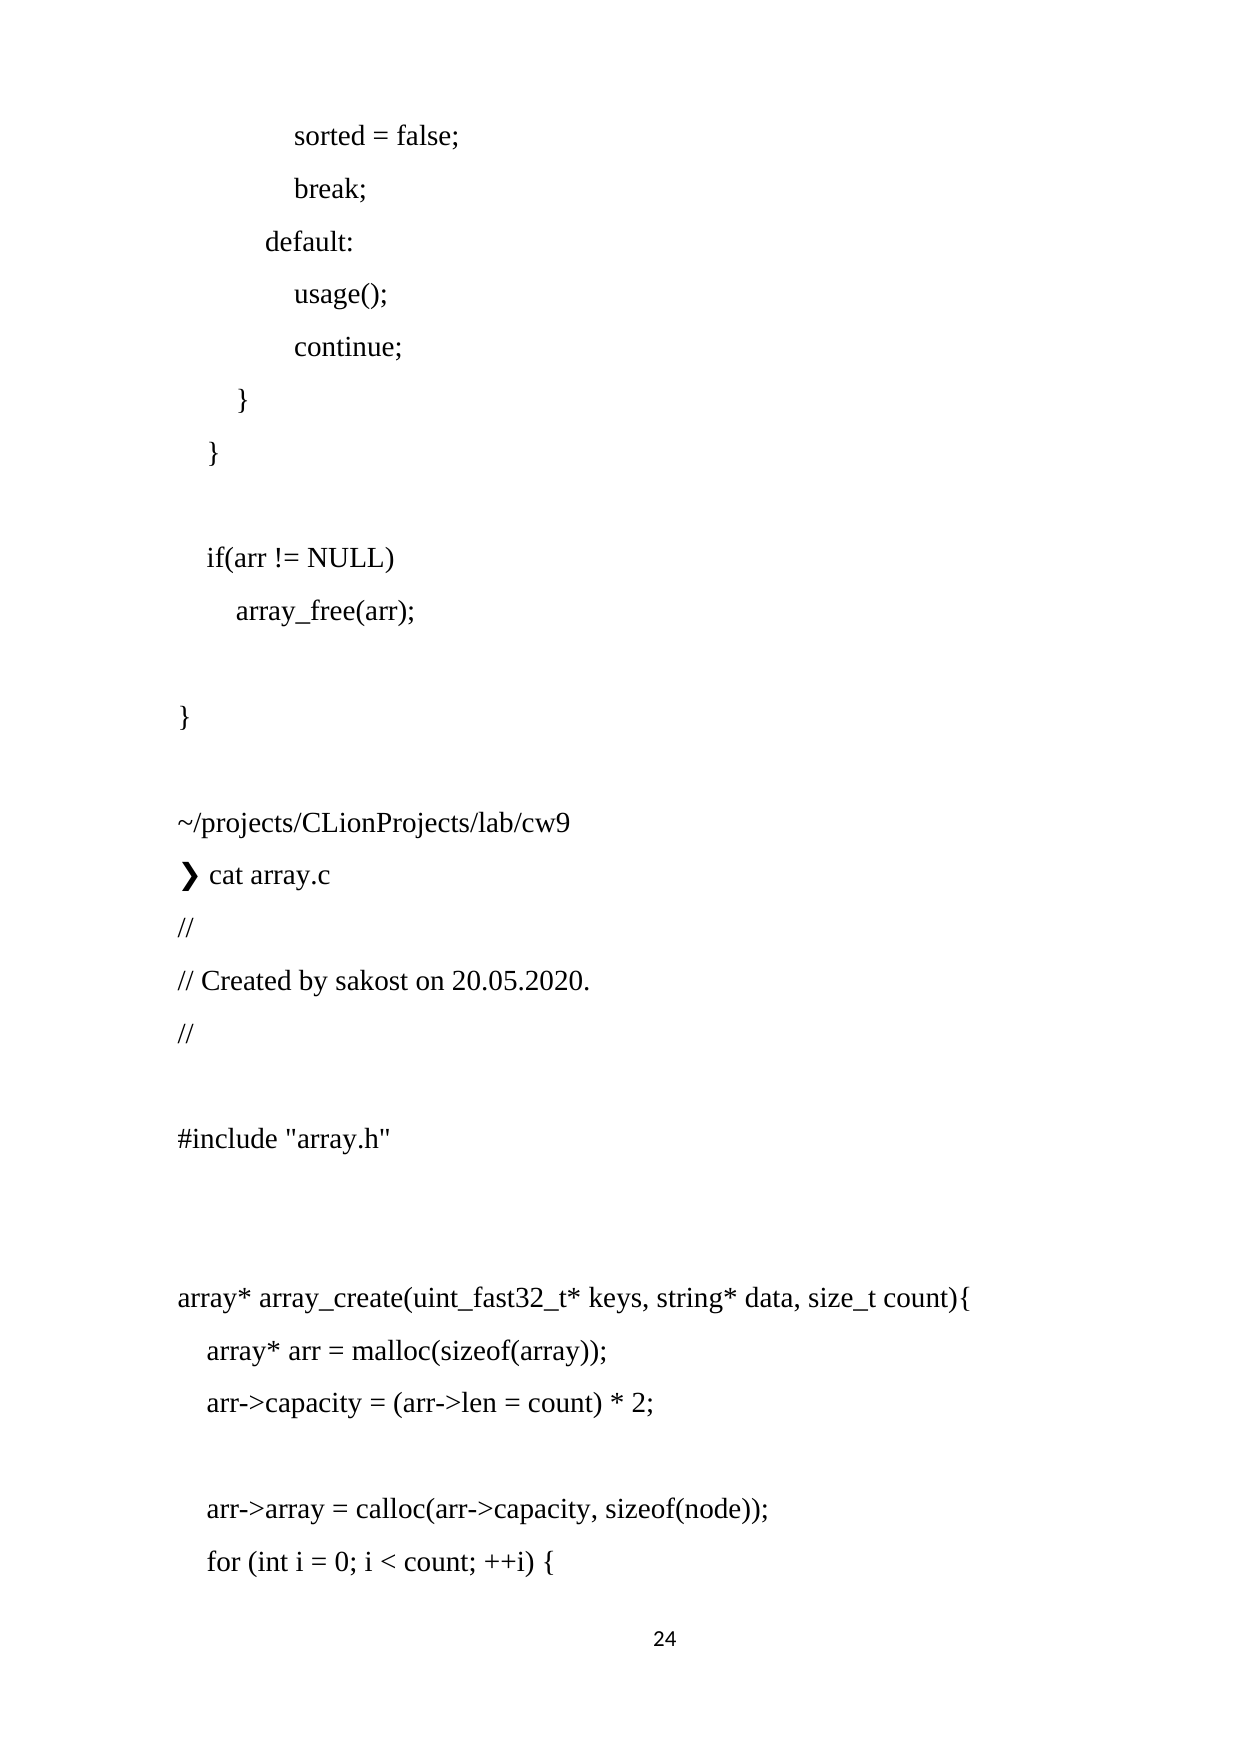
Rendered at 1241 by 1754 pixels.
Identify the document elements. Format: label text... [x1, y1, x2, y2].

text break; [177, 171, 1152, 204]
text default: [177, 224, 1152, 257]
text arr->capacity = (arr->len = count) * 2; [177, 1386, 1152, 1419]
text usage(); [177, 277, 1152, 310]
text if(arr != NULL) [177, 541, 1152, 574]
text arr->array = calloc(arr->capacity, sizeof(node)); [177, 1491, 1152, 1525]
text // Created by sakost on 20.05.2020. [177, 963, 1152, 997]
text } [177, 699, 1152, 733]
text sorted = false; [177, 118, 1152, 152]
text ❯ cat array.c [177, 857, 1152, 891]
text } [177, 382, 1152, 416]
text continue; [177, 329, 1152, 363]
text } [177, 435, 1152, 468]
text ~/projects/CLionProjects/lab/cw9 [177, 805, 1152, 838]
text array_free(arr); [177, 593, 1152, 627]
text #include "array.h" [177, 1122, 1152, 1155]
text // [177, 910, 1152, 944]
text array* array_create(uint_fast32_t* keys, string* data, size_t count){ [177, 1280, 1152, 1313]
text for (int i = 0; i < count; ++i) { [177, 1544, 1152, 1578]
text // [177, 1016, 1152, 1049]
text array* arr = malloc(sizeof(array)); [177, 1333, 1152, 1366]
